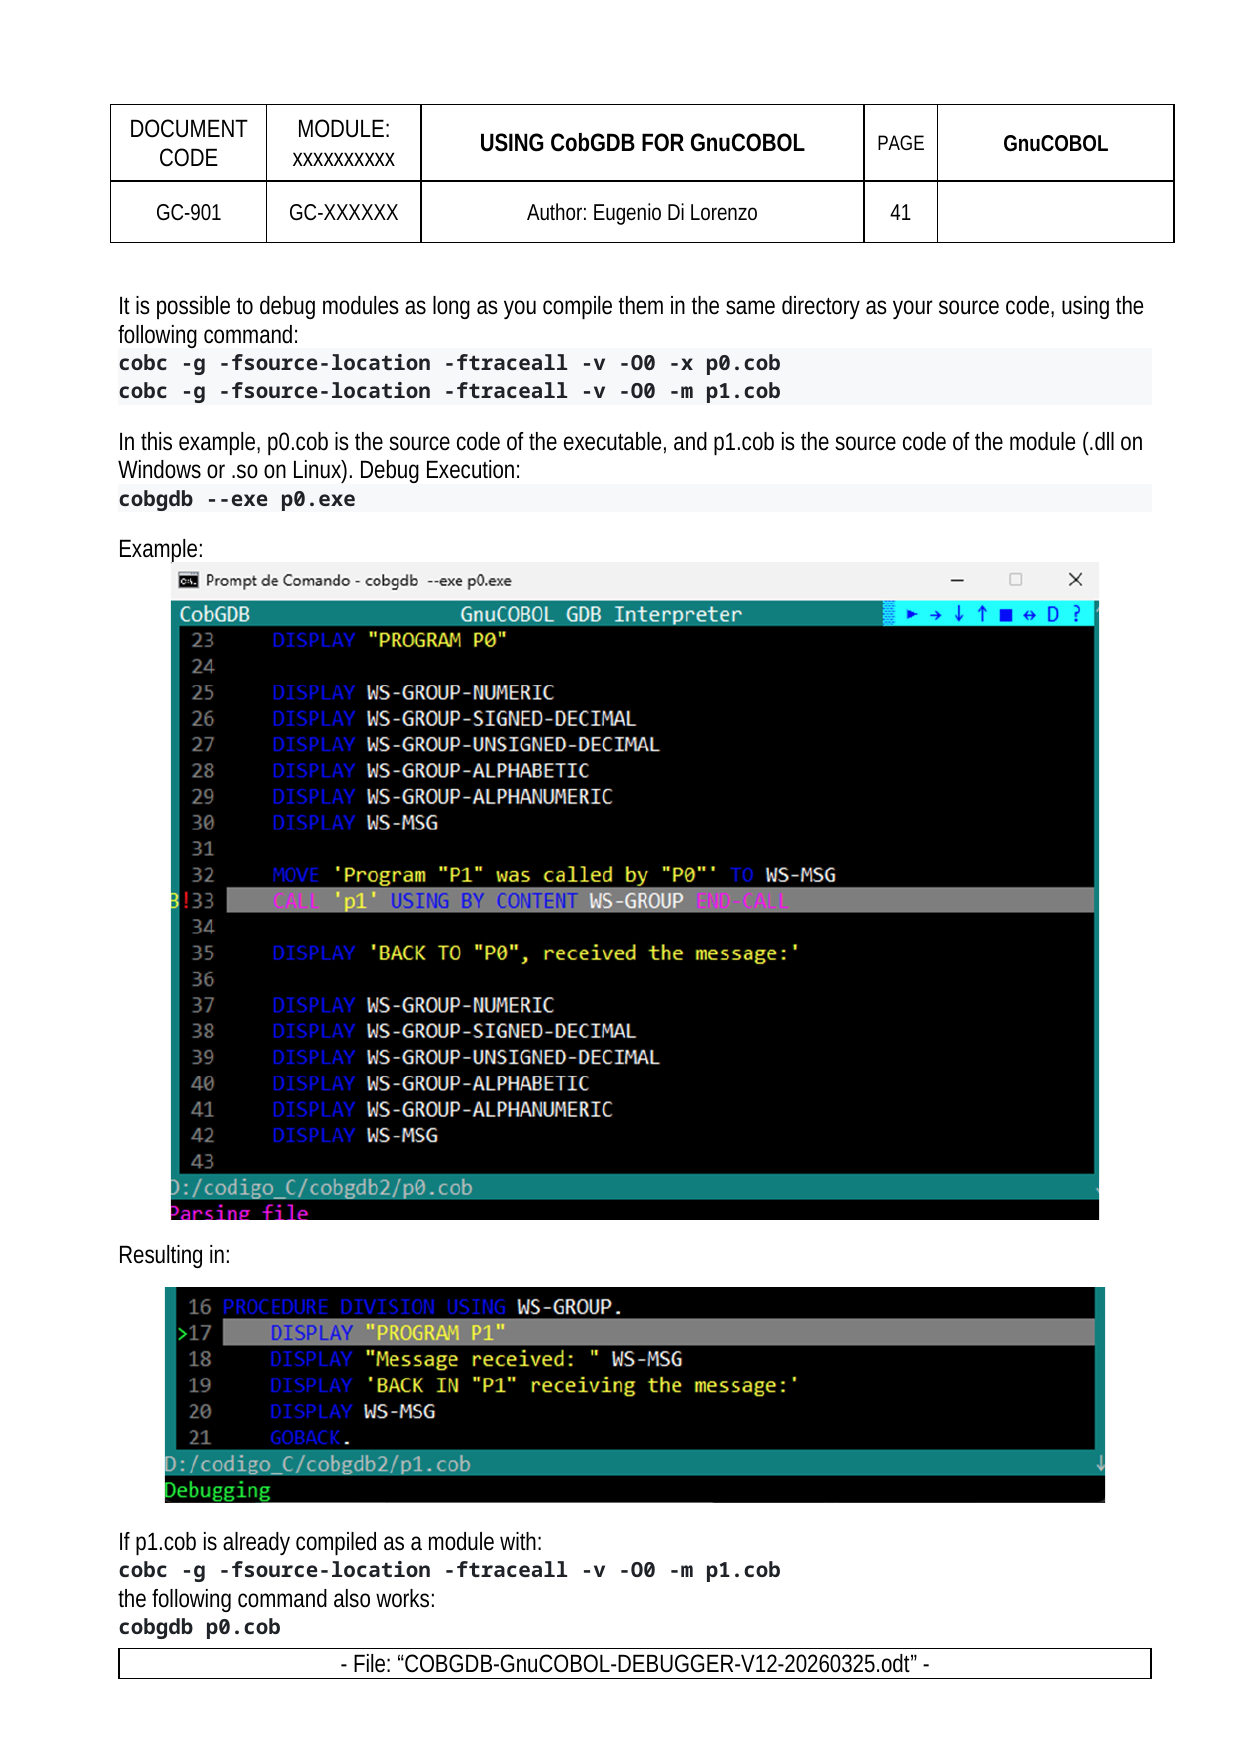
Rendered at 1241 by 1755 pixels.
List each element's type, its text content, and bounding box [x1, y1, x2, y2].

text cobgdb --exe p0.exe [118, 484, 1152, 512]
text cobc -g -fsource-location -ftraceall -v -O0 -x p0.cob [118, 348, 1152, 377]
text In this example, p0.cob is the source code of the executable, and p1.cob is the source code of the module (.dll on Windows or .so on Linux). Debug Execution: [118, 427, 1152, 484]
text It is possible to debug modules as long as you compile them in the same directory as your source code, using the following command: [118, 291, 1152, 348]
picture [170, 562, 1100, 1220]
text Resulting in: [118, 1240, 1152, 1268]
text cobgdb p0.cob [118, 1612, 1152, 1641]
picture [164, 1287, 1106, 1503]
text If p1.cob is already compiled as a module with: [118, 1527, 1152, 1555]
text the following command also works: [118, 1584, 1152, 1612]
text cobc -g -fsource-location -ftraceall -v -O0 -m p1.cob [118, 377, 1152, 405]
text Example: [118, 534, 1152, 563]
text cobc -g -fsource-location -ftraceall -v -O0 -m p1.cob [118, 1555, 1152, 1584]
